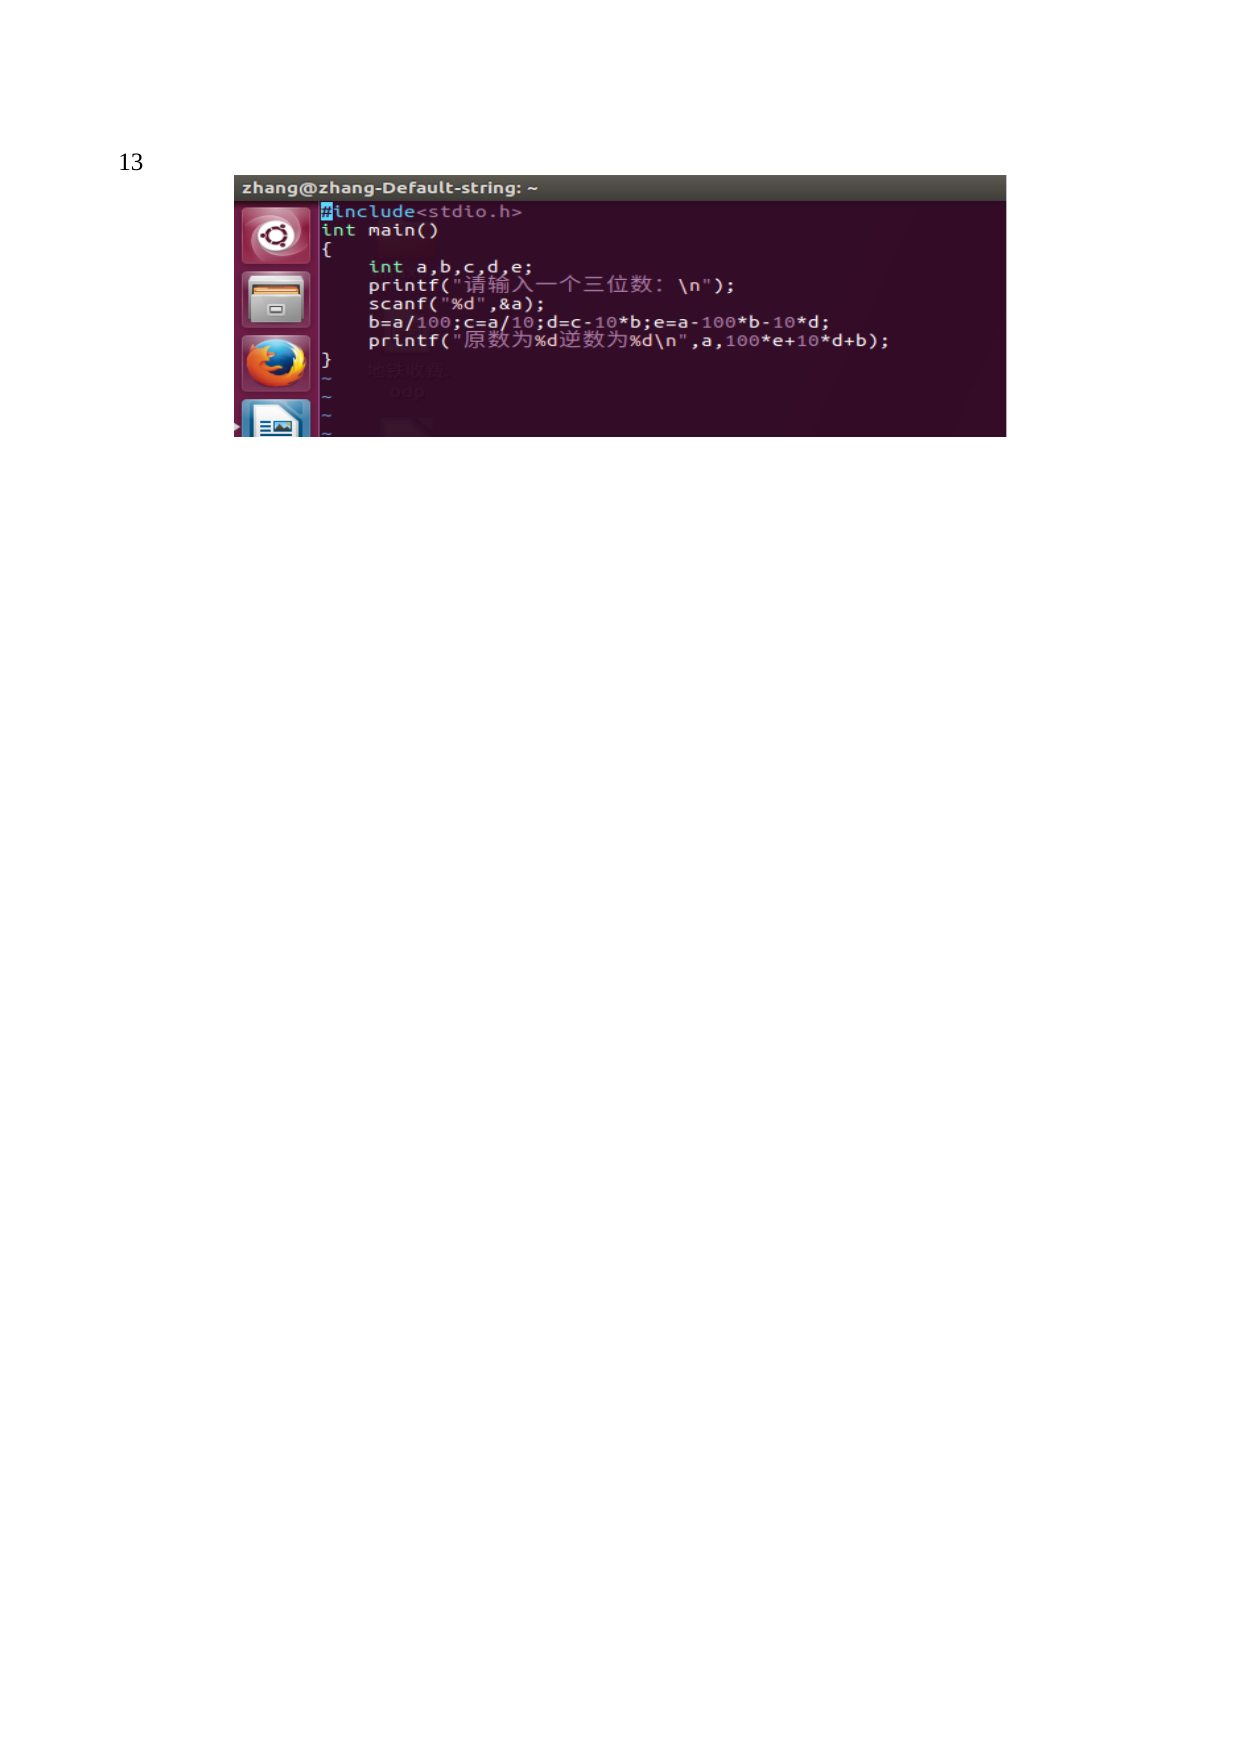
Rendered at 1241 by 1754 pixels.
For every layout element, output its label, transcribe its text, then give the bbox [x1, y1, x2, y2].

text 13 [118, 147, 1122, 176]
